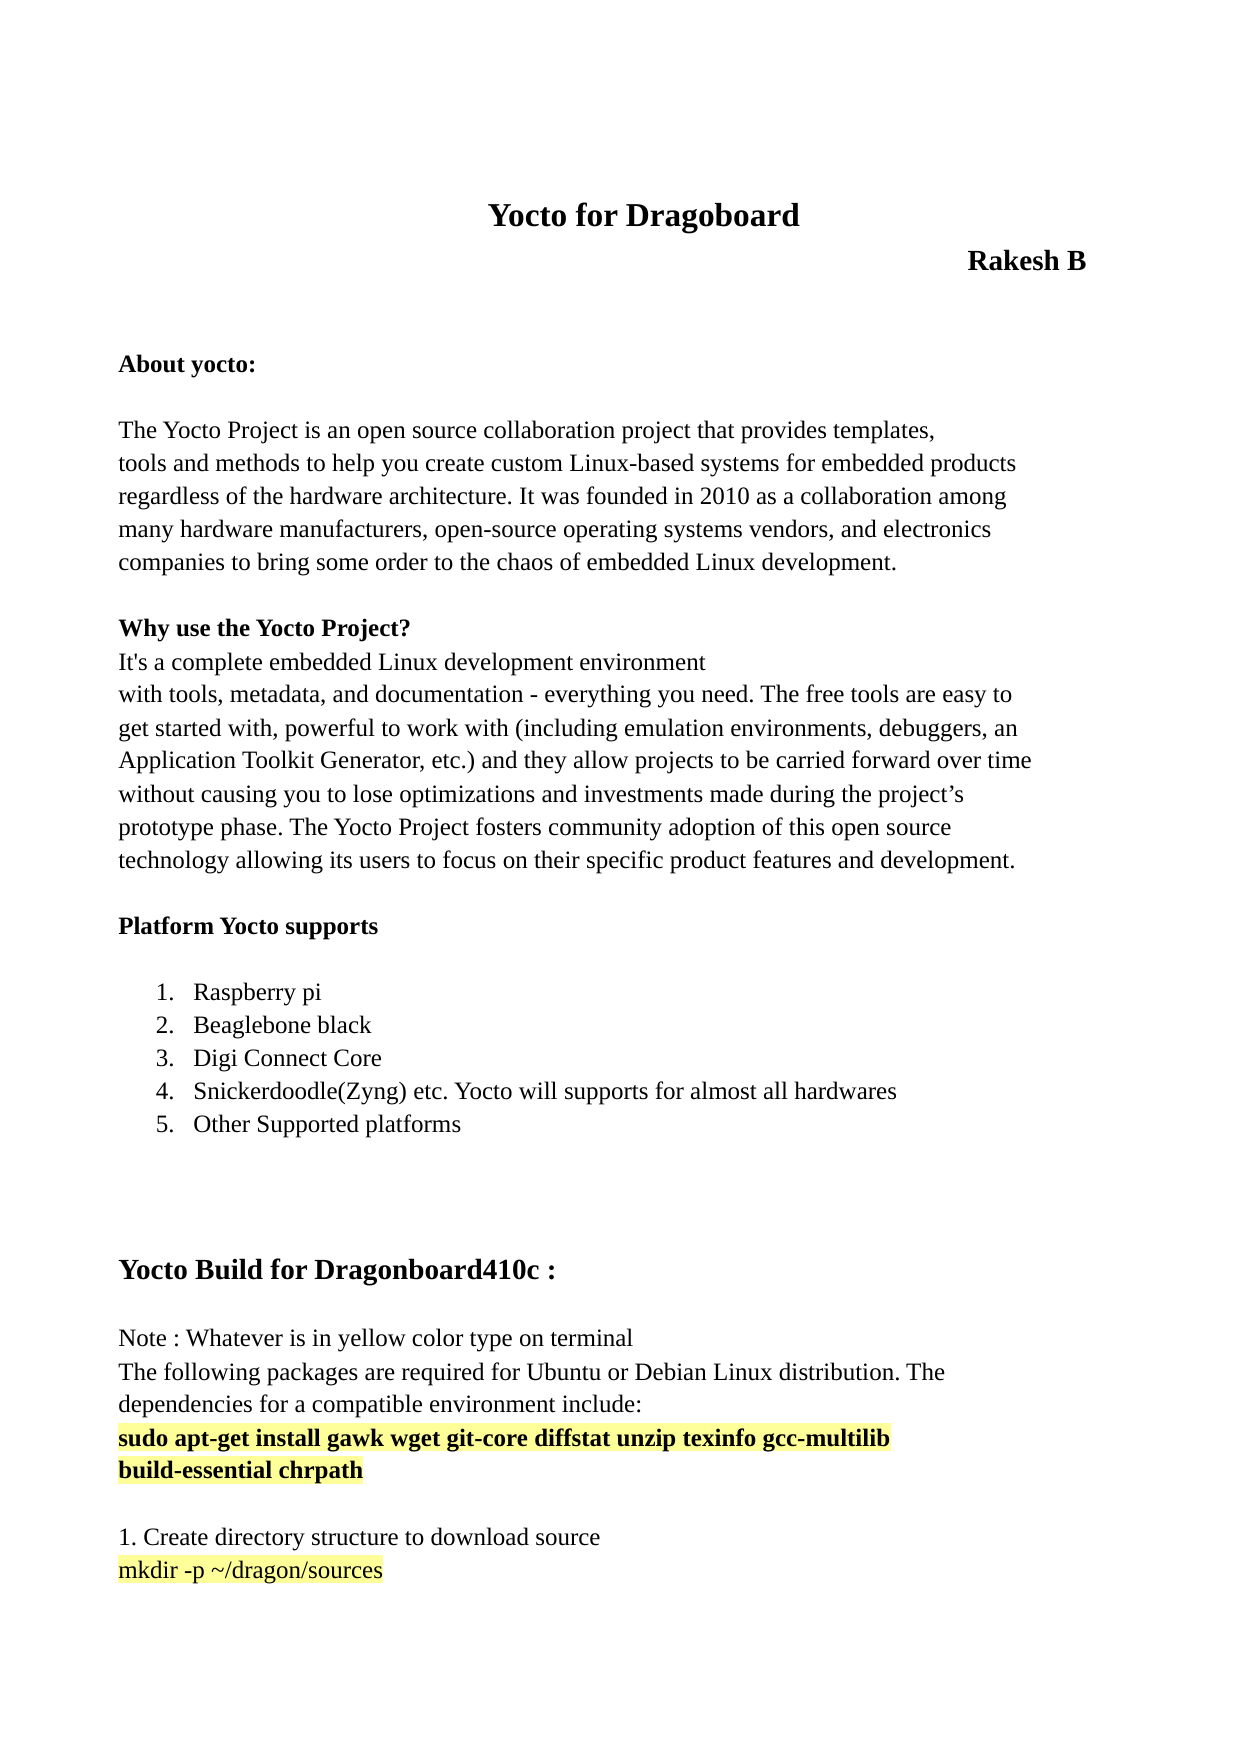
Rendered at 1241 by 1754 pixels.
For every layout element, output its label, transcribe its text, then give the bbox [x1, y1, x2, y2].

text without causing you to lose optimizations and investments made during the project’s [118, 779, 1122, 807]
text sudo apt-get install gawk wget git-core diffstat unzip texinfo gcc-multilib [118, 1423, 1122, 1451]
list Raspberry pi [156, 977, 1122, 1006]
text About yocto: [118, 349, 1122, 378]
text The following packages are required for Ubuntu or Debian Linux distribution. The [118, 1357, 1122, 1385]
list Snickerdoodle(Zyng) etc. Yocto will supports for almost all hardwares [156, 1076, 1122, 1104]
text get started with, powerful to work with (including emulation environments, debuggers, an [118, 713, 1122, 741]
list Other Supported platforms [156, 1109, 1122, 1138]
text Application Toolkit Generator, etc.) and they allow projects to be carried forward over time [118, 746, 1122, 774]
text companies to bring some order to the chaos of embedded Linux development. [118, 547, 1122, 576]
text Platform Yocto supports [118, 911, 1122, 939]
text The Yocto Project is an open source collaboration project that provides templates, [118, 415, 1122, 444]
text Note : Whatever is in yellow color type on terminal [118, 1323, 1122, 1352]
text Yocto for Dragoboard Rakesh B [118, 195, 1122, 278]
text many hardware manufacturers, open-source operating systems vendors, and electronics [118, 514, 1122, 543]
text build-essential chrpath [118, 1456, 1122, 1484]
text with tools, metadata, and documentation - everything you need. The free tools are easy to [118, 679, 1122, 708]
list Digi Connect Core [156, 1043, 1122, 1072]
text tools and methods to help you create custom Linux-based systems for embedded products [118, 448, 1122, 477]
text dependencies for a compatible environment include: [118, 1389, 1122, 1418]
text Yocto Build for Dragonboard410c : [118, 1252, 1122, 1286]
list Beaglebone black [156, 1010, 1122, 1038]
text 1. Create directory structure to download source [118, 1522, 1122, 1550]
text prototype phase. The Yocto Project fosters community adoption of this open source [118, 812, 1122, 840]
text technology allowing its users to focus on their specific product features and development. [118, 845, 1122, 873]
text mkdir -p ~/dragon/sources [118, 1555, 1122, 1583]
text regardless of the hardware architecture. It was founded in 2010 as a collaboration among [118, 481, 1122, 510]
text Why use the Yocto Project? [118, 613, 1122, 642]
text It's a complete embedded Linux development environment [118, 647, 1122, 675]
